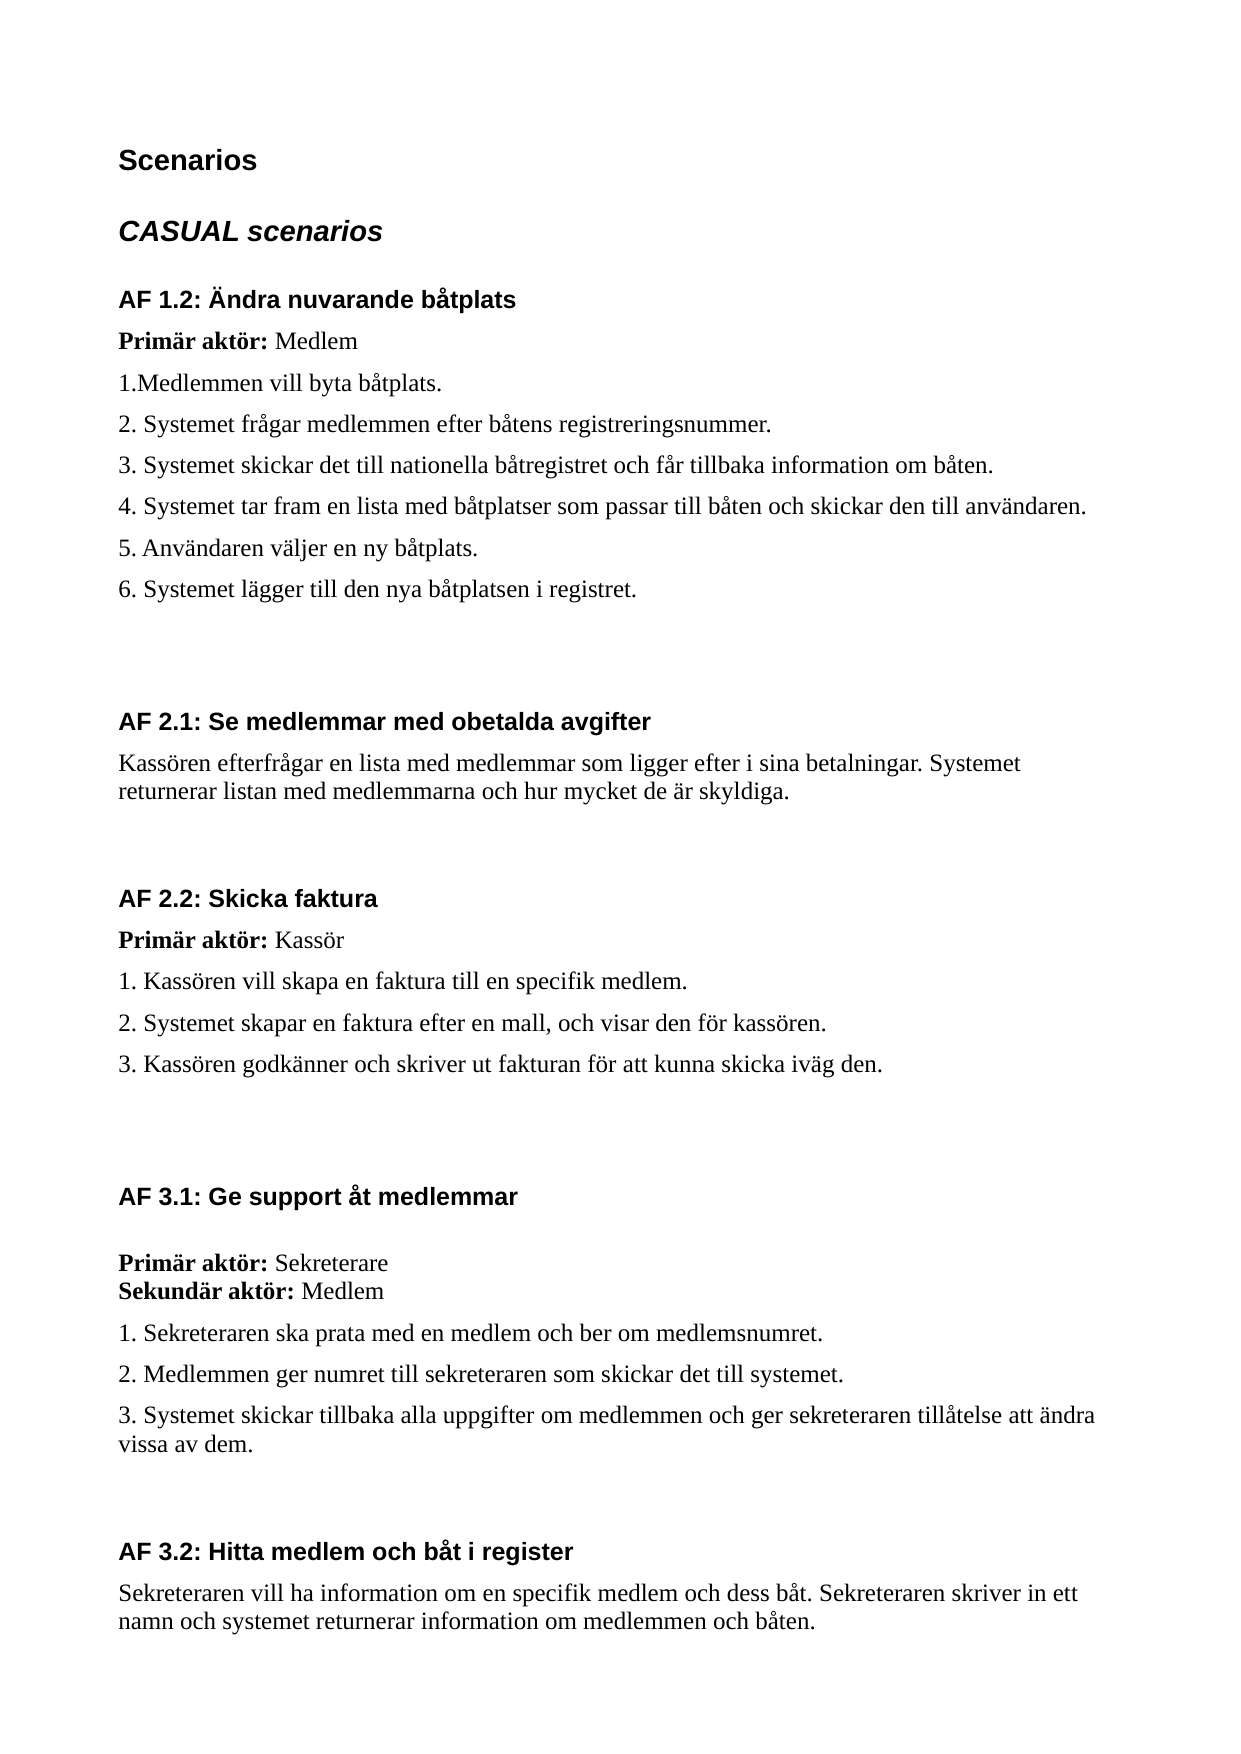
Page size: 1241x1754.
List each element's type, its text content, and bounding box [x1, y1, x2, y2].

text 3. Kassören godkänner och skriver ut fakturan för att kunna skicka iväg den. [118, 1049, 1122, 1078]
text 6. Systemet lägger till den nya båtplatsen i registret. [118, 574, 1122, 603]
subtitle Primär aktör: Sekreterare Sekundär aktör: Medlem [118, 1248, 1122, 1305]
text 4. Systemet tar fram en lista med båtplatser som passar till båten och skickar den till användaren. [118, 491, 1122, 520]
text Primär aktör: Medlem [118, 326, 1122, 355]
text Primär aktör: Kassör [118, 925, 1122, 954]
text Sekreteraren vill ha information om en specifik medlem och dess båt. Sekreteraren skriver in ett namn och systemet returnerar information om medlemmen och båten. [118, 1578, 1122, 1635]
text Kassören efterfrågar en lista med medlemmar som ligger efter i sina betalningar. Systemet returnerar listan med medlemmarna och hur mycket de är skyldiga. [118, 748, 1122, 805]
subtitle Scenarios [118, 143, 1122, 177]
subtitle AF 2.2: Skicka faktura [118, 884, 1122, 913]
subtitle AF 3.2: Hitta medlem och båt i register [118, 1536, 1122, 1565]
text 1. Kassören vill skapa en faktura till en specifik medlem. [118, 966, 1122, 995]
subtitle CASUAL scenarios [118, 214, 1122, 248]
subtitle AF 3.1: Ge support åt medlemmar [118, 1181, 1122, 1210]
text 2. Systemet frågar medlemmen efter båtens registreringsnummer. [118, 409, 1122, 438]
subtitle AF 2.1: Se medlemmar med obetalda avgifter [118, 706, 1122, 735]
subtitle AF 1.2: Ändra nuvarande båtplats [118, 285, 1122, 314]
text 2. Medlemmen ger numret till sekreteraren som skickar det till systemet. [118, 1359, 1122, 1388]
text 3. Systemet skickar tillbaka alla uppgifter om medlemmen och ger sekreteraren tillåtelse att ändra vissa av dem. [118, 1400, 1122, 1458]
text 1. Sekreteraren ska prata med en medlem och ber om medlemsnumret. [118, 1318, 1122, 1346]
text 5. Användaren väljer en ny båtplats. [118, 533, 1122, 561]
text 2. Systemet skapar en faktura efter en mall, och visar den för kassören. [118, 1008, 1122, 1036]
text 1.Medlemmen vill byta båtplats. [118, 368, 1122, 396]
text 3. Systemet skickar det till nationella båtregistret och får tillbaka information om båten. [118, 450, 1122, 479]
